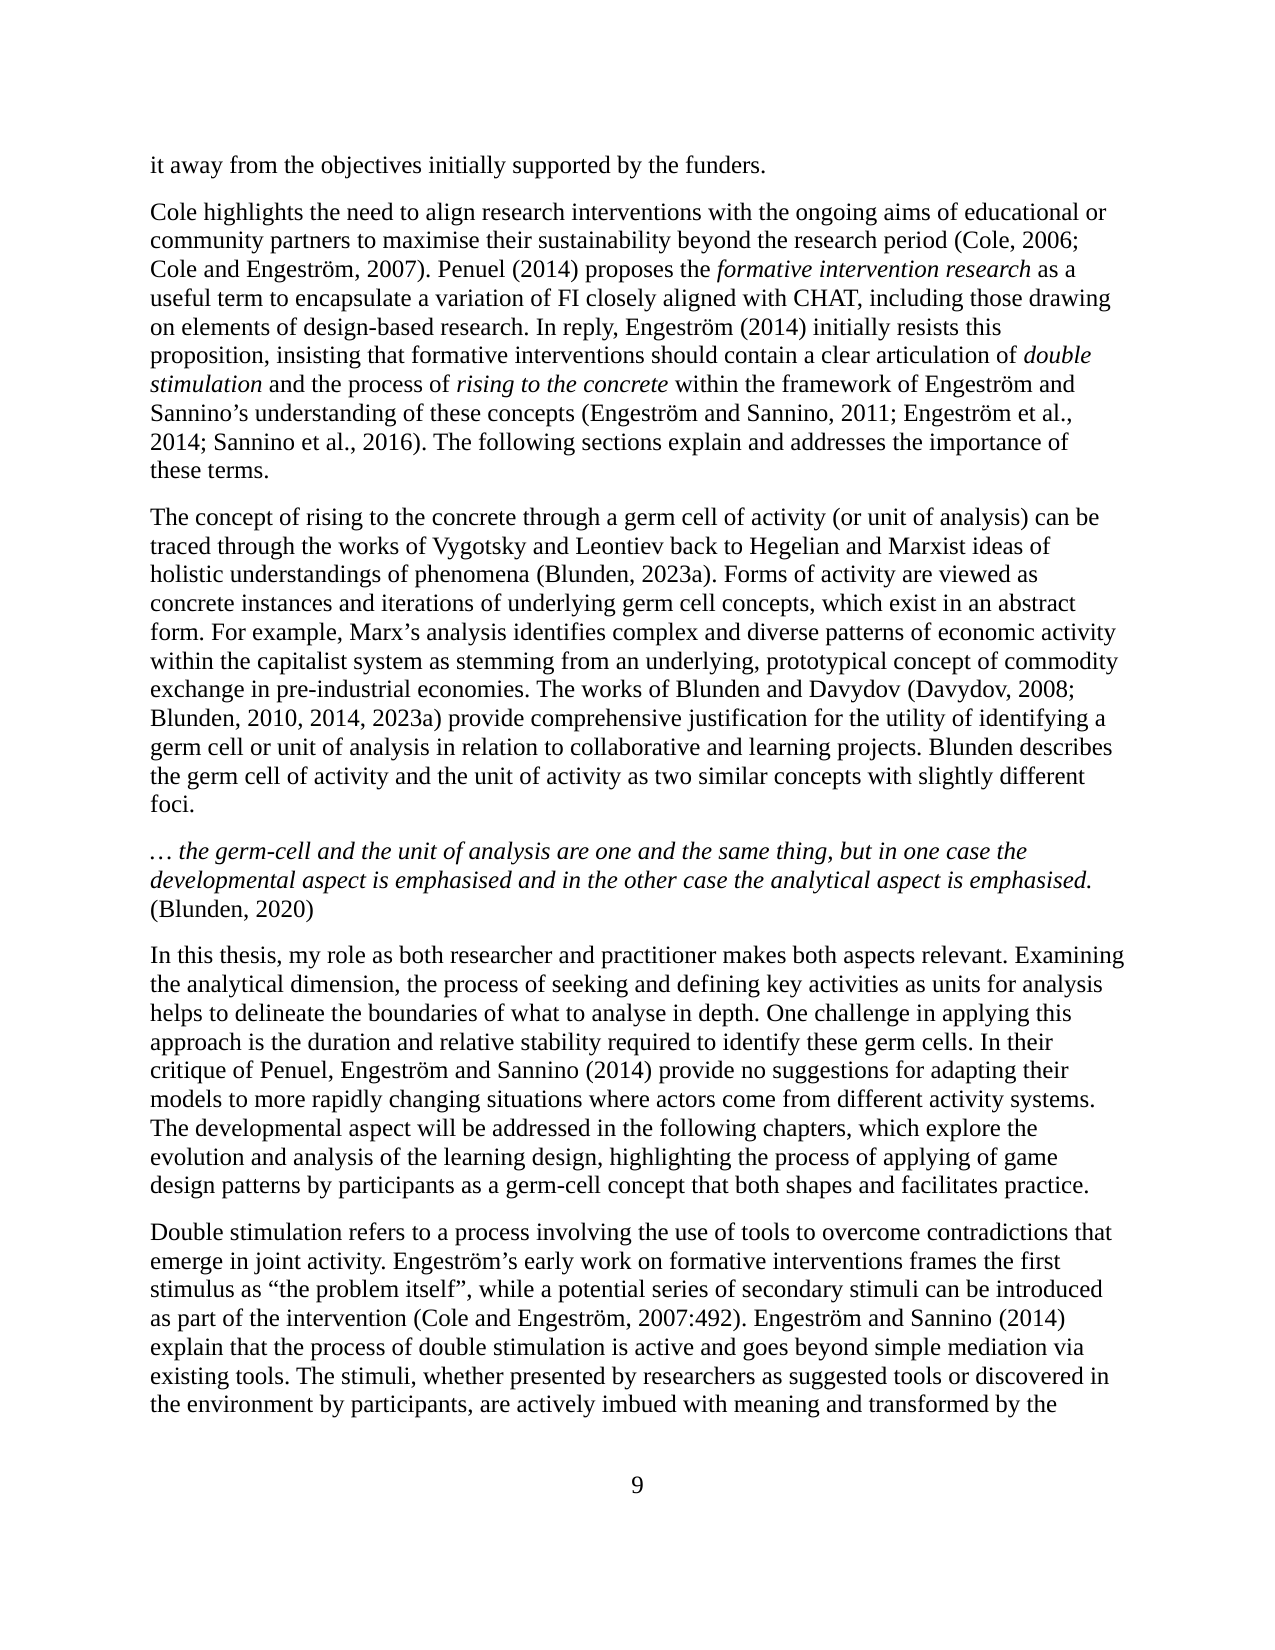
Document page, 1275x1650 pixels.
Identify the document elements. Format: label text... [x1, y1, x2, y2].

text it away from the objectives initially supported by the funders. [150, 150, 1125, 179]
text In this thesis, my role as both researcher and practitioner makes both aspects relevant. Examining the analytical dimension, the process of seeking and defining key activities as units for analysis helps to delineate the boundaries of what to analyse in depth. One challenge in applying this approach is the duration and relative stability required to identify these germ cells. In their critique of Penuel, Engeström and Sannino (2014) provide no suggestions for adapting their models to more rapidly changing situations where actors come from different activity systems. The developmental aspect will be addressed in the following chapters, which explore the evolution and analysis of the learning design, highlighting the process of applying of game design patterns by participants as a germ-cell concept that both shapes and facilitates practice. [150, 940, 1125, 1199]
text The concept of rising to the concrete through a germ cell of activity (or unit of analysis) can be traced through the works of Vygotsky and Leontiev back to Hegelian and Marxist ideas of holistic understandings of phenomena (Blunden, 2023a). Forms of activity are viewed as concrete instances and iterations of underlying germ cell concepts, which exist in an abstract form. For example, Marx’s analysis identifies complex and diverse patterns of economic activity within the capitalist system as stemming from an underlying, prototypical concept of commodity exchange in pre-industrial economies. The works of Blunden and Davydov (Davydov, 2008; Blunden, 2010, 2014, 2023a) provide comprehensive justification for the utility of identifying a germ cell or unit of analysis in relation to collaborative and learning projects. Blunden describes the germ cell of activity and the unit of activity as two similar concepts with slightly different foci. [150, 502, 1125, 818]
text Double stimulation refers to a process involving the use of tools to overcome contradictions that emerge in joint activity. Engeström’s early work on formative interventions frames the first stimulus as “the problem itself”, while a potential series of secondary stimuli can be introduced as part of the intervention (Cole and Engeström, 2007:492). Engeström and Sannino (2014) explain that the process of double stimulation is active and goes beyond simple mediation via existing tools. The stimuli, whether presented by researchers as suggested tools or discovered in the environment by participants, are actively imbued with meaning and transformed by the [150, 1217, 1125, 1418]
text … the germ-cell and the unit of analysis are one and the same thing, but in one case the developmental aspect is emphasised and in the other case the analytical aspect is emphasised. (Blunden, 2020) [150, 836, 1125, 922]
text Cole highlights the need to align research interventions with the ongoing aims of educational or community partners to maximise their sustainability beyond the research period (Cole, 2006; Cole and Engeström, 2007). Penuel (2014) proposes the formative intervention research as a useful term to encapsulate a variation of FI closely aligned with CHAT, including those drawing on elements of design-based research. In reply, Engeström (2014) initially resists this proposition, insisting that formative interventions should contain a clear articulation of double stimulation and the process of rising to the concrete within the framework of Engeström and Sannino’s understanding of these concepts (Engeström and Sannino, 2011; Engeström et al., 2014; Sannino et al., 2016). The following sections explain and addresses the importance of these terms. [150, 197, 1125, 484]
